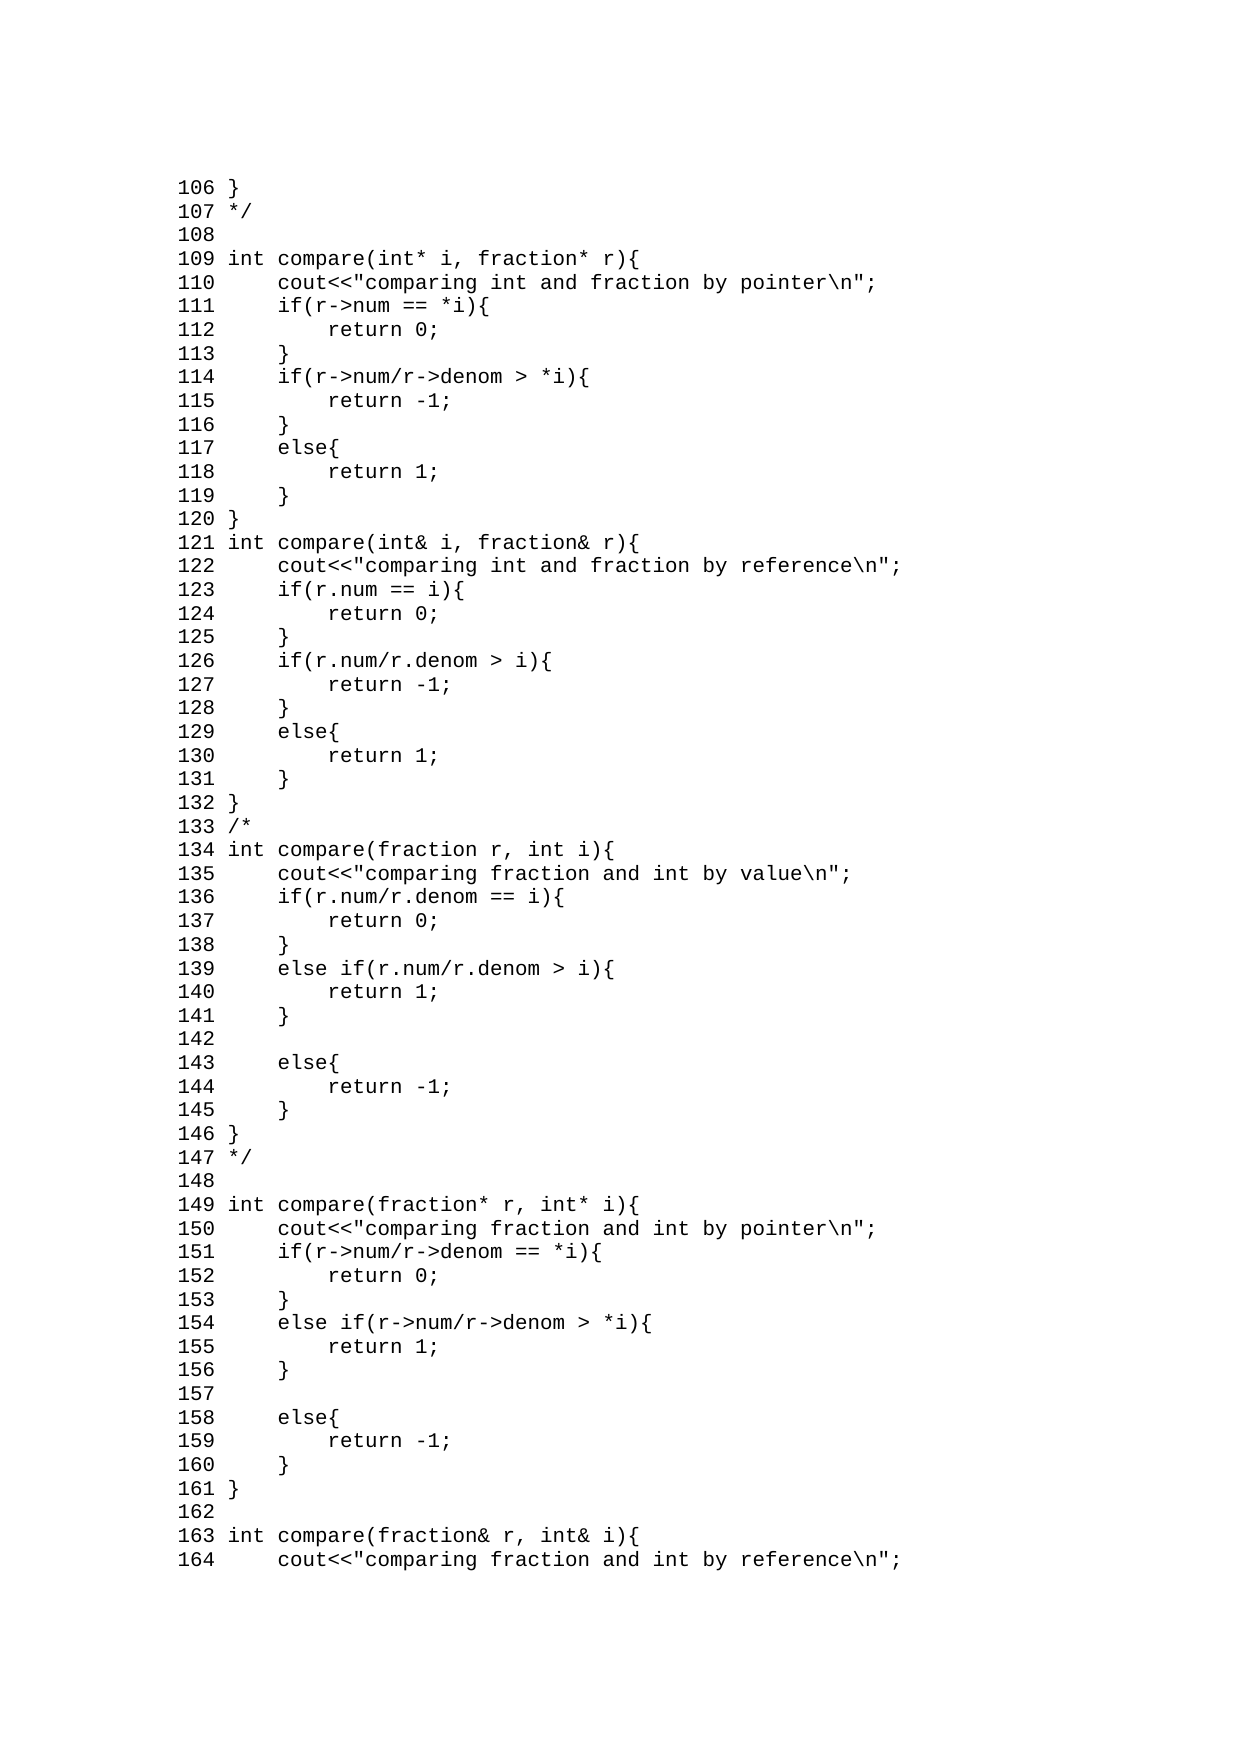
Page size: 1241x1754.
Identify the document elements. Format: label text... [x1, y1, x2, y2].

text 155 return 1; [177, 1336, 1122, 1359]
text 147 */ [177, 1147, 1122, 1170]
text 119 } [177, 484, 1122, 508]
text 162 [177, 1501, 1122, 1525]
text 125 } [177, 626, 1122, 650]
text 138 } [177, 934, 1122, 957]
text 163 int compare(fraction& r, int& i){ [177, 1525, 1122, 1549]
text 160 } [177, 1454, 1122, 1478]
text 159 return -1; [177, 1430, 1122, 1454]
text 106 } [177, 177, 1122, 201]
text 135 cout<<"comparing fraction and int by value\n"; [177, 863, 1122, 887]
text 108 [177, 224, 1122, 248]
text 144 return -1; [177, 1076, 1122, 1099]
text 121 int compare(int& i, fraction& r){ [177, 532, 1122, 556]
text 131 } [177, 768, 1122, 792]
text 152 return 0; [177, 1265, 1122, 1288]
text 137 return 0; [177, 910, 1122, 934]
text 150 cout<<"comparing fraction and int by pointer\n"; [177, 1218, 1122, 1241]
text 120 } [177, 508, 1122, 532]
text 151 if(r->num/r->denom == *i){ [177, 1241, 1122, 1265]
text 112 return 0; [177, 319, 1122, 343]
text 139 else if(r.num/r.denom > i){ [177, 957, 1122, 981]
text 107 */ [177, 201, 1122, 224]
text 110 cout<<"comparing int and fraction by pointer\n"; [177, 272, 1122, 295]
text 136 if(r.num/r.denom == i){ [177, 887, 1122, 910]
text 124 return 0; [177, 603, 1122, 626]
text 141 } [177, 1005, 1122, 1028]
text 127 return -1; [177, 674, 1122, 697]
text 153 } [177, 1288, 1122, 1312]
text 122 cout<<"comparing int and fraction by reference\n"; [177, 556, 1122, 579]
text 129 else{ [177, 721, 1122, 745]
text 156 } [177, 1359, 1122, 1383]
text 113 } [177, 343, 1122, 366]
text 111 if(r->num == *i){ [177, 295, 1122, 319]
text 164 cout<<"comparing fraction and int by reference\n"; [177, 1549, 1122, 1572]
text 115 return -1; [177, 390, 1122, 414]
text 158 else{ [177, 1407, 1122, 1430]
text 109 int compare(int* i, fraction* r){ [177, 248, 1122, 272]
text 133 /* [177, 816, 1122, 839]
text 142 [177, 1028, 1122, 1052]
text 134 int compare(fraction r, int i){ [177, 839, 1122, 863]
text 146 } [177, 1123, 1122, 1147]
text 123 if(r.num == i){ [177, 579, 1122, 603]
text 130 return 1; [177, 745, 1122, 768]
text 126 if(r.num/r.denom > i){ [177, 650, 1122, 674]
text 157 [177, 1383, 1122, 1407]
text 116 } [177, 414, 1122, 437]
text 128 } [177, 697, 1122, 721]
text 154 else if(r->num/r->denom > *i){ [177, 1312, 1122, 1336]
text 161 } [177, 1478, 1122, 1501]
text 132 } [177, 792, 1122, 816]
text 148 [177, 1170, 1122, 1194]
text 145 } [177, 1099, 1122, 1123]
text 114 if(r->num/r->denom > *i){ [177, 366, 1122, 390]
text 118 return 1; [177, 461, 1122, 484]
text 149 int compare(fraction* r, int* i){ [177, 1194, 1122, 1218]
text 143 else{ [177, 1052, 1122, 1076]
text 140 return 1; [177, 981, 1122, 1005]
text 117 else{ [177, 437, 1122, 461]
